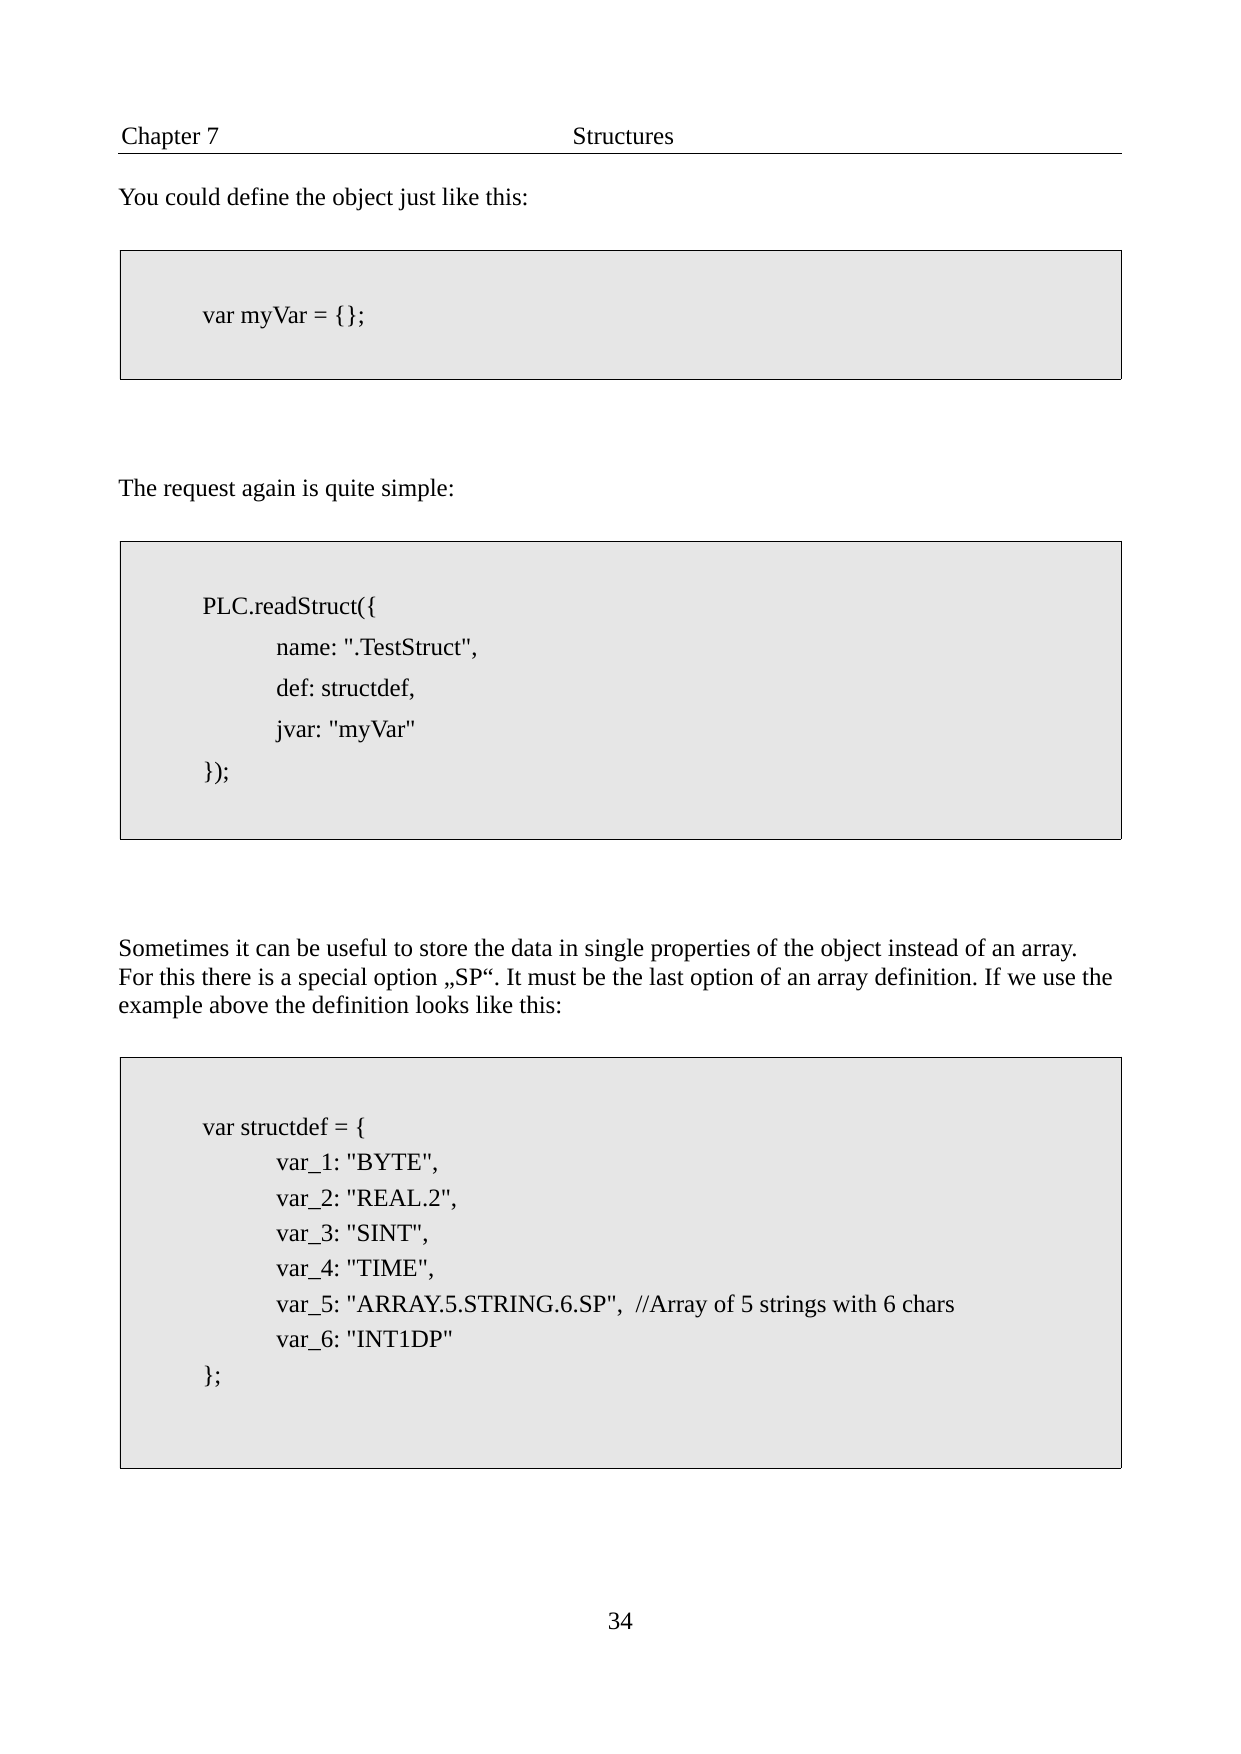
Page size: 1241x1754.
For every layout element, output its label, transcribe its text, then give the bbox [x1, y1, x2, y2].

text jvar: "myVar" [128, 714, 1112, 743]
text name: ".TestStruct", [128, 632, 1112, 661]
text def: structdef, [128, 673, 1112, 702]
text You could define the object just like this: [118, 182, 1122, 211]
text PLC.readStruct({ [128, 591, 1112, 619]
text The request again is quite simple: [118, 473, 1122, 502]
text var myVar = {}; [128, 300, 1112, 329]
text var structdef = { var_1: "BYTE", var_2: "REAL.2", var_3: "SINT", var_4: "TIME", var_5: "ARRAY.5.STRING.6.SP", //Array of 5 strings with 6 chars var_6: "INT1DP" }; [128, 1107, 1112, 1390]
text Sometimes it can be useful to store the data in single properties of the object instead of an array. For this there is a special option „SP“. It must be the last option of an array definition. If we use the example above the definition looks like this: [118, 933, 1122, 1019]
text }); [128, 756, 1112, 784]
